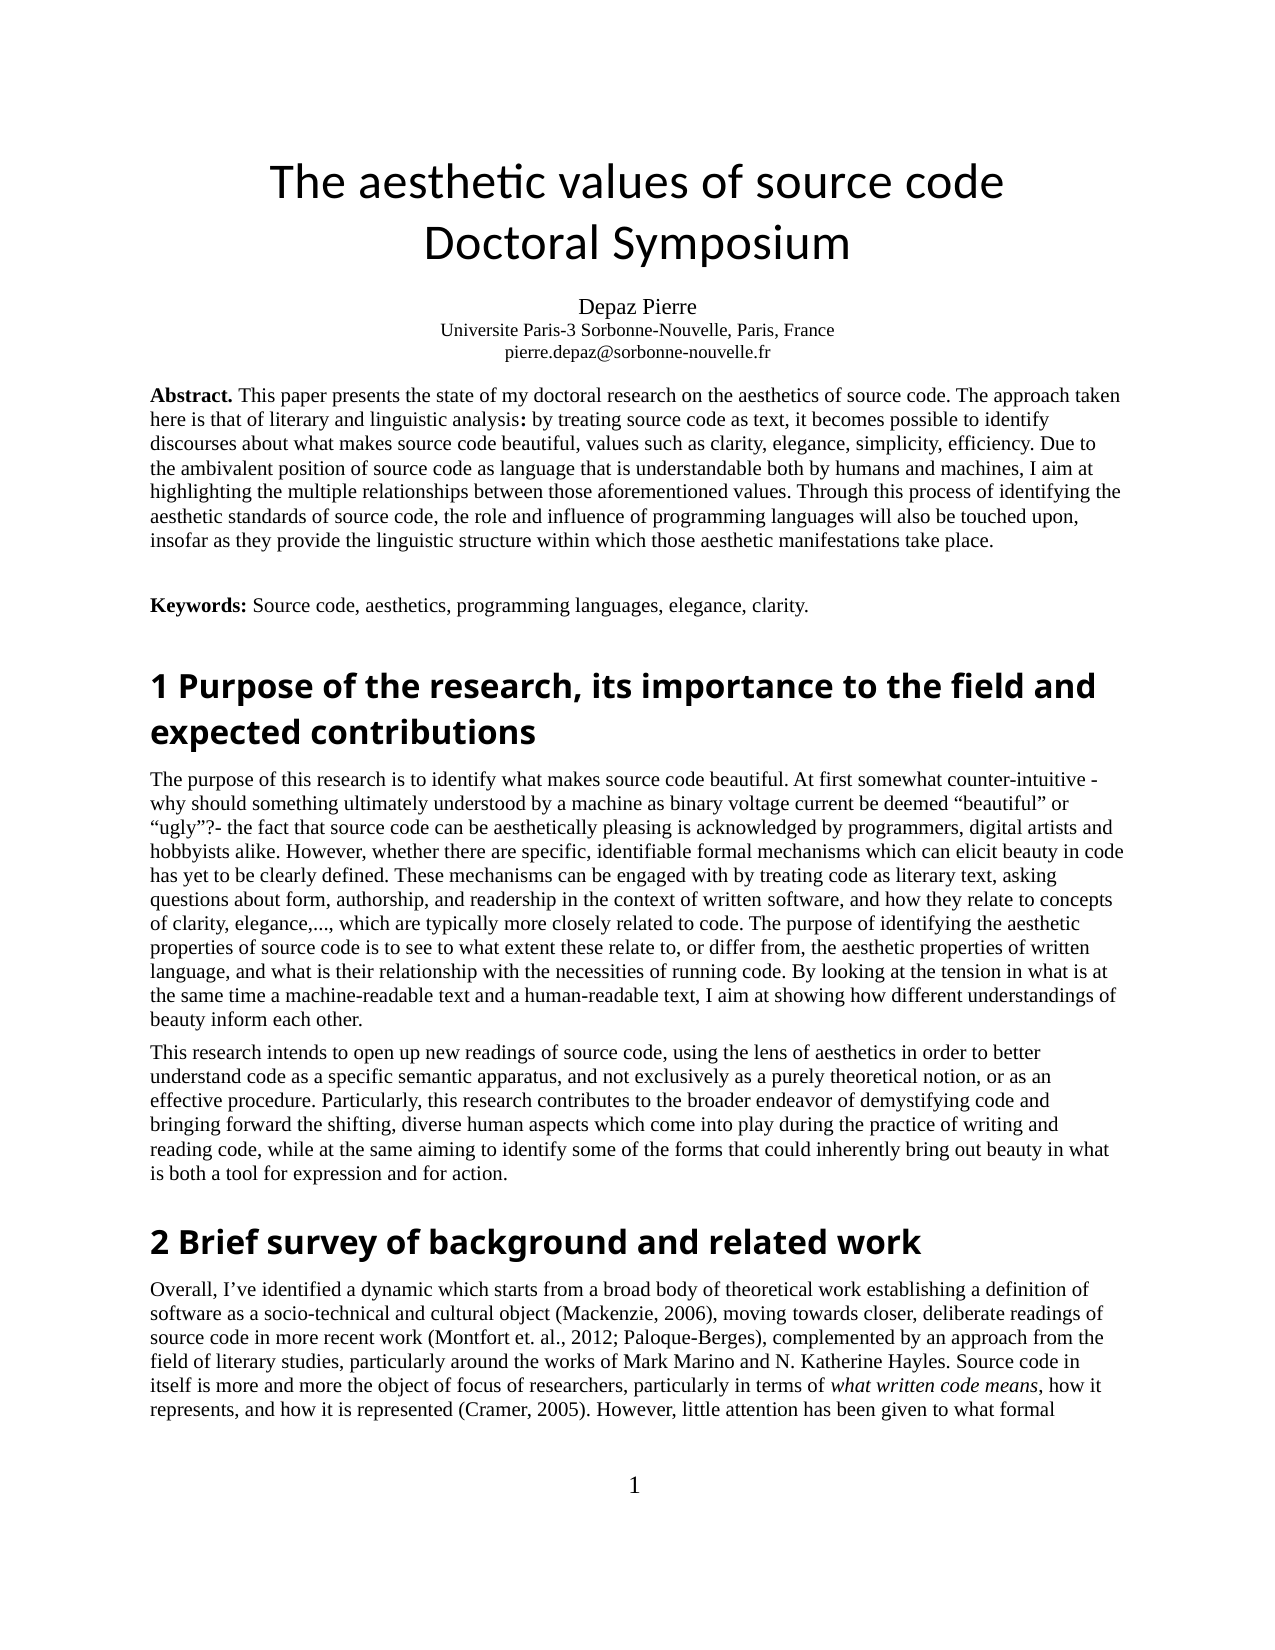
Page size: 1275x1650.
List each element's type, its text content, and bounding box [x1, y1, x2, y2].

text pierre.depaz@sorbonne-nouvelle.fr [150, 341, 1125, 362]
title Doctoral Symposium [150, 211, 1125, 272]
subtitle 1 Purpose of the research, its importance to the field and expected contributions [150, 663, 1125, 754]
text Universite Paris-3 Sorbonne-Nouvelle, Paris, France [150, 319, 1125, 341]
subtitle 2 Brief survey of background and related work [150, 1218, 1125, 1264]
text Depaz Pierre [150, 293, 1125, 319]
text Overall, I’ve identified a dynamic which starts from a broad body of theoretical work establishing a definition of software as a socio-technical and cultural object (Mackenzie, 2006), moving towards closer, deliberate readings of source code in more recent work (Montfort et. al., 2012; Paloque-Berges), complemented by an approach from the field of literary studies, particularly around the works of Mark Marino and N. Katherine Hayles. Source code in itself is more and more the object of focus of researchers, particularly in terms of what written code means, how it represents, and how it is represented (Cramer, 2005). However, little attention has been given to what formal [150, 1276, 1125, 1421]
text This research intends to open up new readings of source code, using the lens of aesthetics in order to better understand code as a specific semantic apparatus, and not exclusively as a purely theoretical notion, or as an effective procedure. Particularly, this research contributes to the broader endeavor of demystifying code and bringing forward the shifting, diverse human aspects which come into play during the practice of writing and reading code, while at the same aiming to identify some of the forms that could inherently bring out beauty in what is both a tool for expression and for action. [150, 1040, 1125, 1184]
title The aesthetic values of source code [150, 150, 1125, 211]
text Keywords: Source code, aesthetics, programming languages, elegance, clarity. [150, 593, 1125, 617]
text Abstract. This paper presents the state of my doctoral research on the aesthetics of source code. The approach taken here is that of literary and linguistic analysis: by treating source code as text, it becomes possible to identify discourses about what makes source code beautiful, values such as clarity, elegance, simplicity, efficiency. Due to the ambivalent position of source code as language that is understandable both by humans and machines, I aim at highlighting the multiple relationships between those aforementioned values. Through this process of identifying the aesthetic standards of source code, the role and influence of programming languages will also be touched upon, insofar as they provide the linguistic structure within which those aesthetic manifestations take place. [150, 383, 1125, 552]
text The purpose of this research is to identify what makes source code beautiful. At first somewhat counter-intuitive - why should something ultimately understood by a machine as binary voltage current be deemed “beautiful” or “ugly”?- the fact that source code can be aesthetically pleasing is acknowledged by programmers, digital artists and hobbyists alike. However, whether there are specific, identifiable formal mechanisms which can elicit beauty in code has yet to be clearly defined. These mechanisms can be engaged with by treating code as literary text, asking questions about form, authorship, and readership in the context of written software, and how they relate to concepts of clarity, elegance,..., which are typically more closely related to code. The purpose of identifying the aesthetic properties of source code is to see to what extent these relate to, or differ from, the aesthetic properties of written language, and what is their relationship with the necessities of running code. By looking at the tension in what is at the same time a machine-readable text and a human-readable text, I aim at showing how different understandings of beauty inform each other. [150, 767, 1125, 1031]
